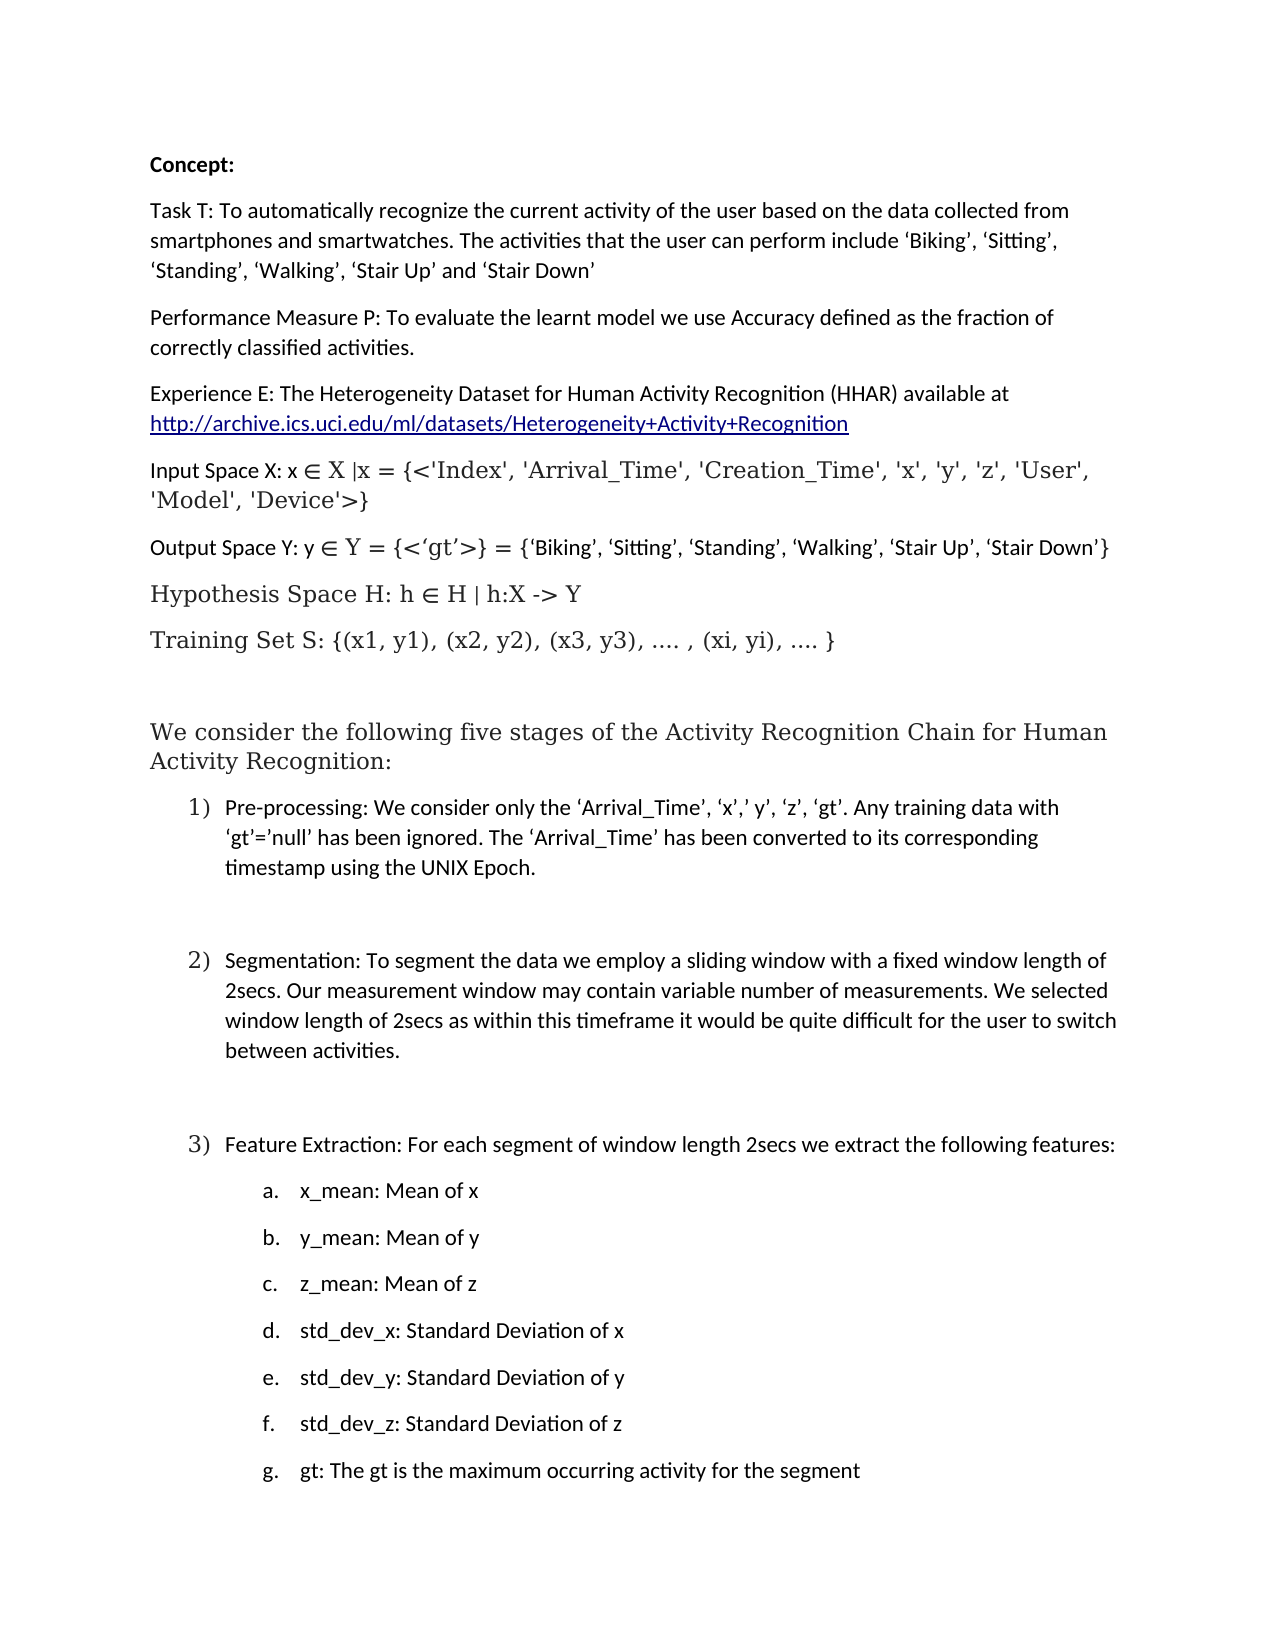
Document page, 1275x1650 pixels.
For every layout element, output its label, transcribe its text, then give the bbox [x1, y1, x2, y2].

text Experience E: The Heterogeneity Dataset for Human Activity Recognition (HHAR) available at http://archive.ics.uci.edu/ml/datasets/Heterogeneity+Activity+Recognition [150, 379, 1125, 437]
list gt: The gt is the maximum occurring activity for the segment [262, 1456, 1125, 1484]
text Task T: To automatically recognize the current activity of the user based on the data collected from smartphones and smartwatches. The activities that the user can perform include ‘Biking’, ‘Sitting’, ‘Standing’, ‘Walking’, ‘Stair Up’ and ‘Stair Down’ [150, 197, 1125, 284]
list y_mean: Mean of y [262, 1223, 1125, 1251]
list std_dev_y: Standard Deviation of y [262, 1363, 1125, 1391]
list Feature Extraction: For each segment of window length 2secs we extract the following features: [187, 1129, 1125, 1158]
text Input Space X: x ∈ X |x = {<'Index', 'Arrival_Time', 'Creation_Time', 'x', 'y', 'z', 'User', 'Model', 'Device'>} [150, 456, 1125, 514]
list x_mean: Mean of x [262, 1176, 1125, 1204]
text Performance Measure P: To evaluate the learnt model we use Accuracy defined as the fraction of correctly classified activities. [150, 303, 1125, 361]
text We consider the following five stages of the Activity Recognition Chain for Human Activity Recognition: [150, 717, 1125, 774]
list std_dev_x: Standard Deviation of x [262, 1316, 1125, 1344]
text Training Set S: {(x1, y1), (x2, y2), (x3, y3), …. , (xi, yi), …. } [150, 625, 1125, 653]
list z_mean: Mean of z [262, 1269, 1125, 1298]
list Segmentation: To segment the data we employ a sliding window with a fixed window length of 2secs. Our measurement window may contain variable number of measurements. We selected window length of 2secs as within this timeframe it would be quite difficult for the user to switch between activities. [187, 946, 1125, 1064]
text Output Space Y: y ∈ Y = {<‘gt’>} = {‘Biking’, ‘Sitting’, ‘Standing’, ‘Walking’, ‘Stair Up’, ‘Stair Down’} [150, 532, 1125, 561]
text Hypothesis Space H: h ∈ H | h:X -> Y [150, 579, 1125, 607]
list Pre-processing: We consider only the ‘Arrival_Time’, ‘x’,’ y’, ‘z’, ‘gt’. Any training data with ‘gt’=’null’ has been ignored. The ‘Arrival_Time’ has been converted to its corresponding timestamp using the UNIX Epoch. [187, 793, 1125, 881]
text Concept: [150, 150, 1125, 178]
list std_dev_z: Standard Deviation of z [262, 1409, 1125, 1437]
